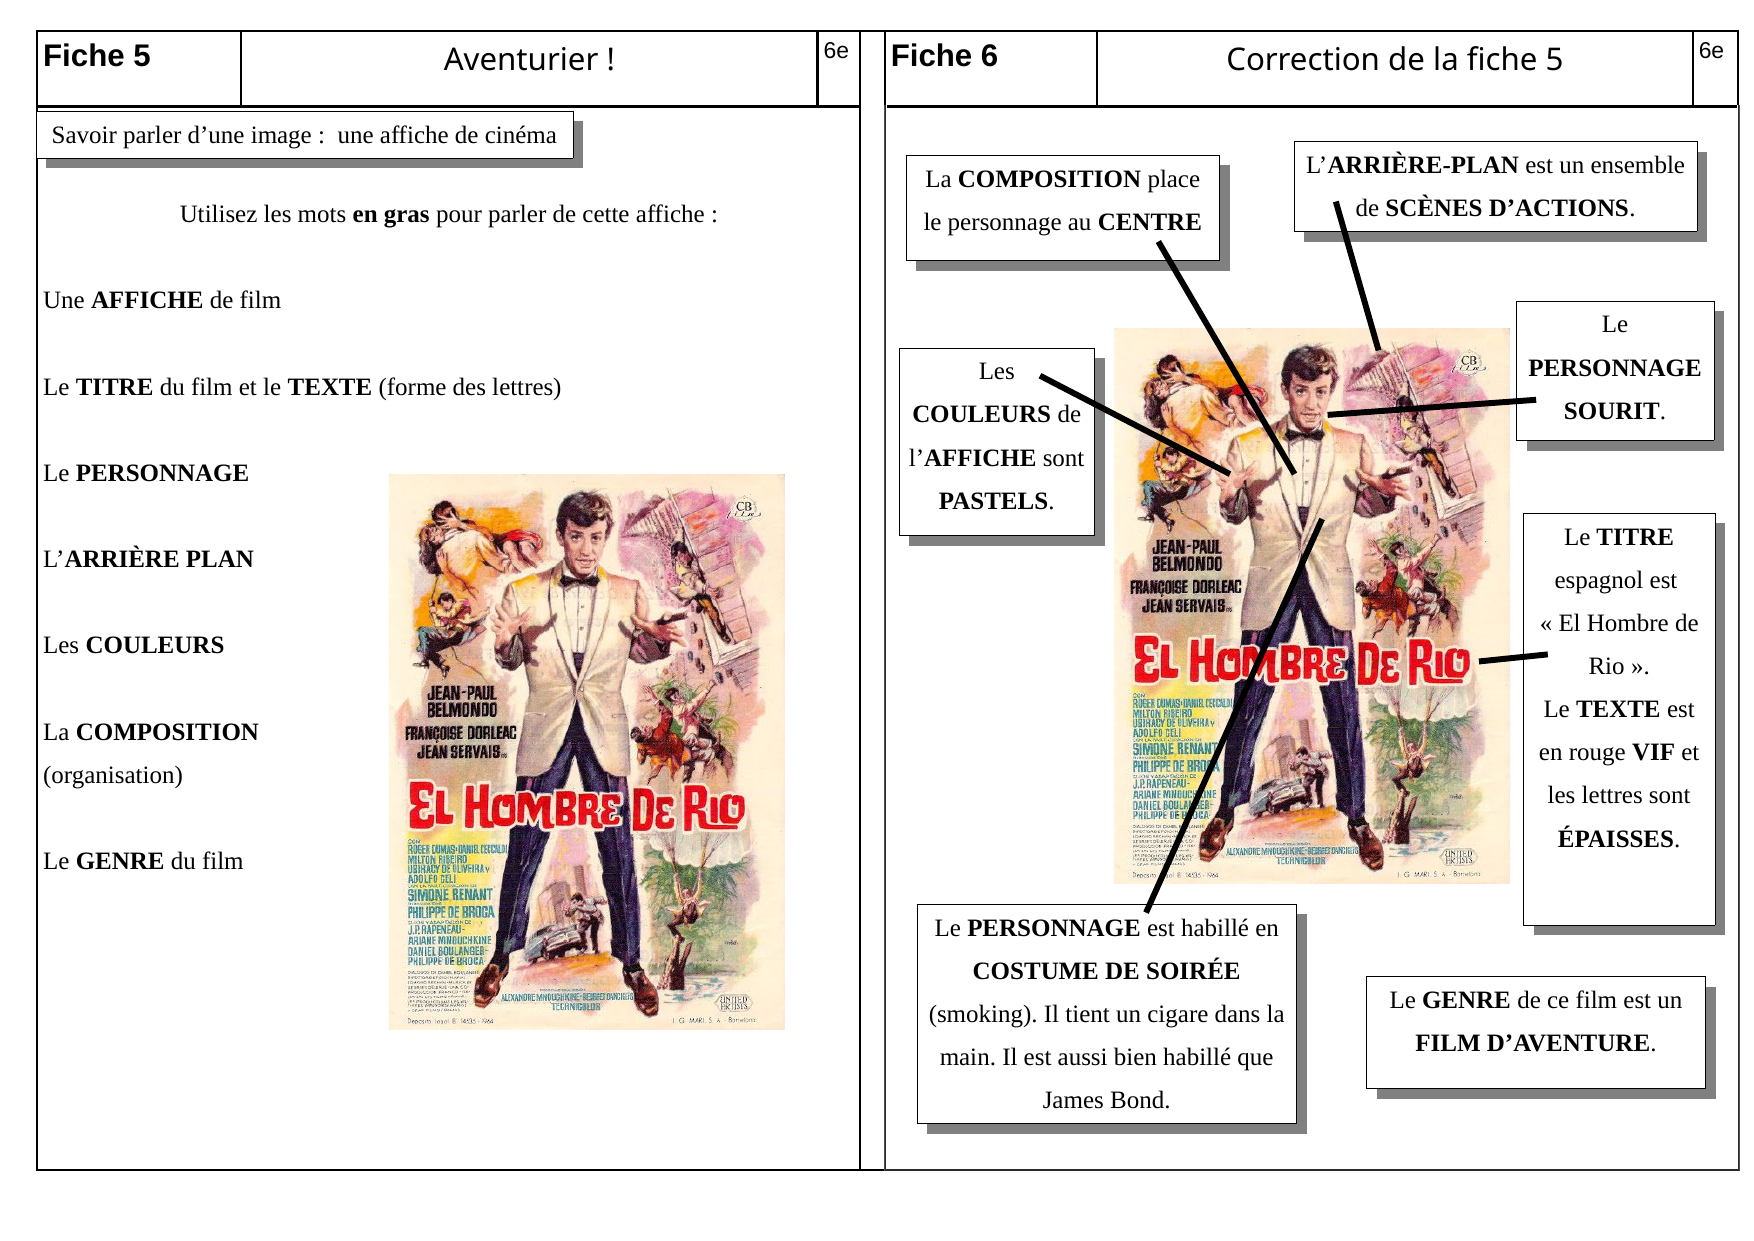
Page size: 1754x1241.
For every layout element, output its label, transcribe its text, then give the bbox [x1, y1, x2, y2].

table_header Aventurier ! [242, 32, 816, 105]
table_header Fiche 6 [886, 32, 1096, 105]
table_header [861, 32, 884, 1169]
table_cell [1517, 302, 1714, 440]
table_header 6e [819, 32, 859, 105]
picture [1113, 328, 1511, 884]
table_cell Utilisez les mots en gras pour parler de cette affiche : Une AFFICHE de film Le TITRE du film et le TEXTE (forme des lettres) Le PERSONNAGE L’ARRIÈRE PLAN Les COULEURS La COMPOSITION (organisation) Le GENRE du film [37, 112, 573, 158]
table_cell [1203, 310, 1368, 328]
table_cell [1371, 310, 1516, 398]
table_header Fiche 5 [38, 32, 240, 105]
table_cell Utilisez les mots en gras pour parler de cette affiche : Une AFFICHE de film Le TITRE du film et le TEXTE (forme des lettres) Le PERSONNAGE L’ARRIÈRE PLAN Les COULEURS La COMPOSITION (organisation) Le GENRE du film [38, 475, 859, 1169]
table_cell Utilisez les mots en gras pour parler de cette affiche : Une AFFICHE de film Le TITRE du film et le TEXTE (forme des lettres) Le PERSONNAGE L’ARRIÈRE PLAN Les COULEURS La COMPOSITION (organisation) Le GENRE du film [38, 108, 859, 474]
picture [388, 474, 785, 1030]
table_cell [918, 905, 1296, 1123]
table_cell [887, 108, 1737, 309]
table_cell [1295, 142, 1697, 231]
table_cell [887, 310, 1737, 1169]
table_cell [1524, 514, 1715, 925]
table_cell [907, 156, 1219, 260]
table_cell [900, 349, 1094, 535]
table_header 6e [1694, 32, 1737, 105]
table_header Correction de la fiche 5 [1098, 32, 1692, 105]
